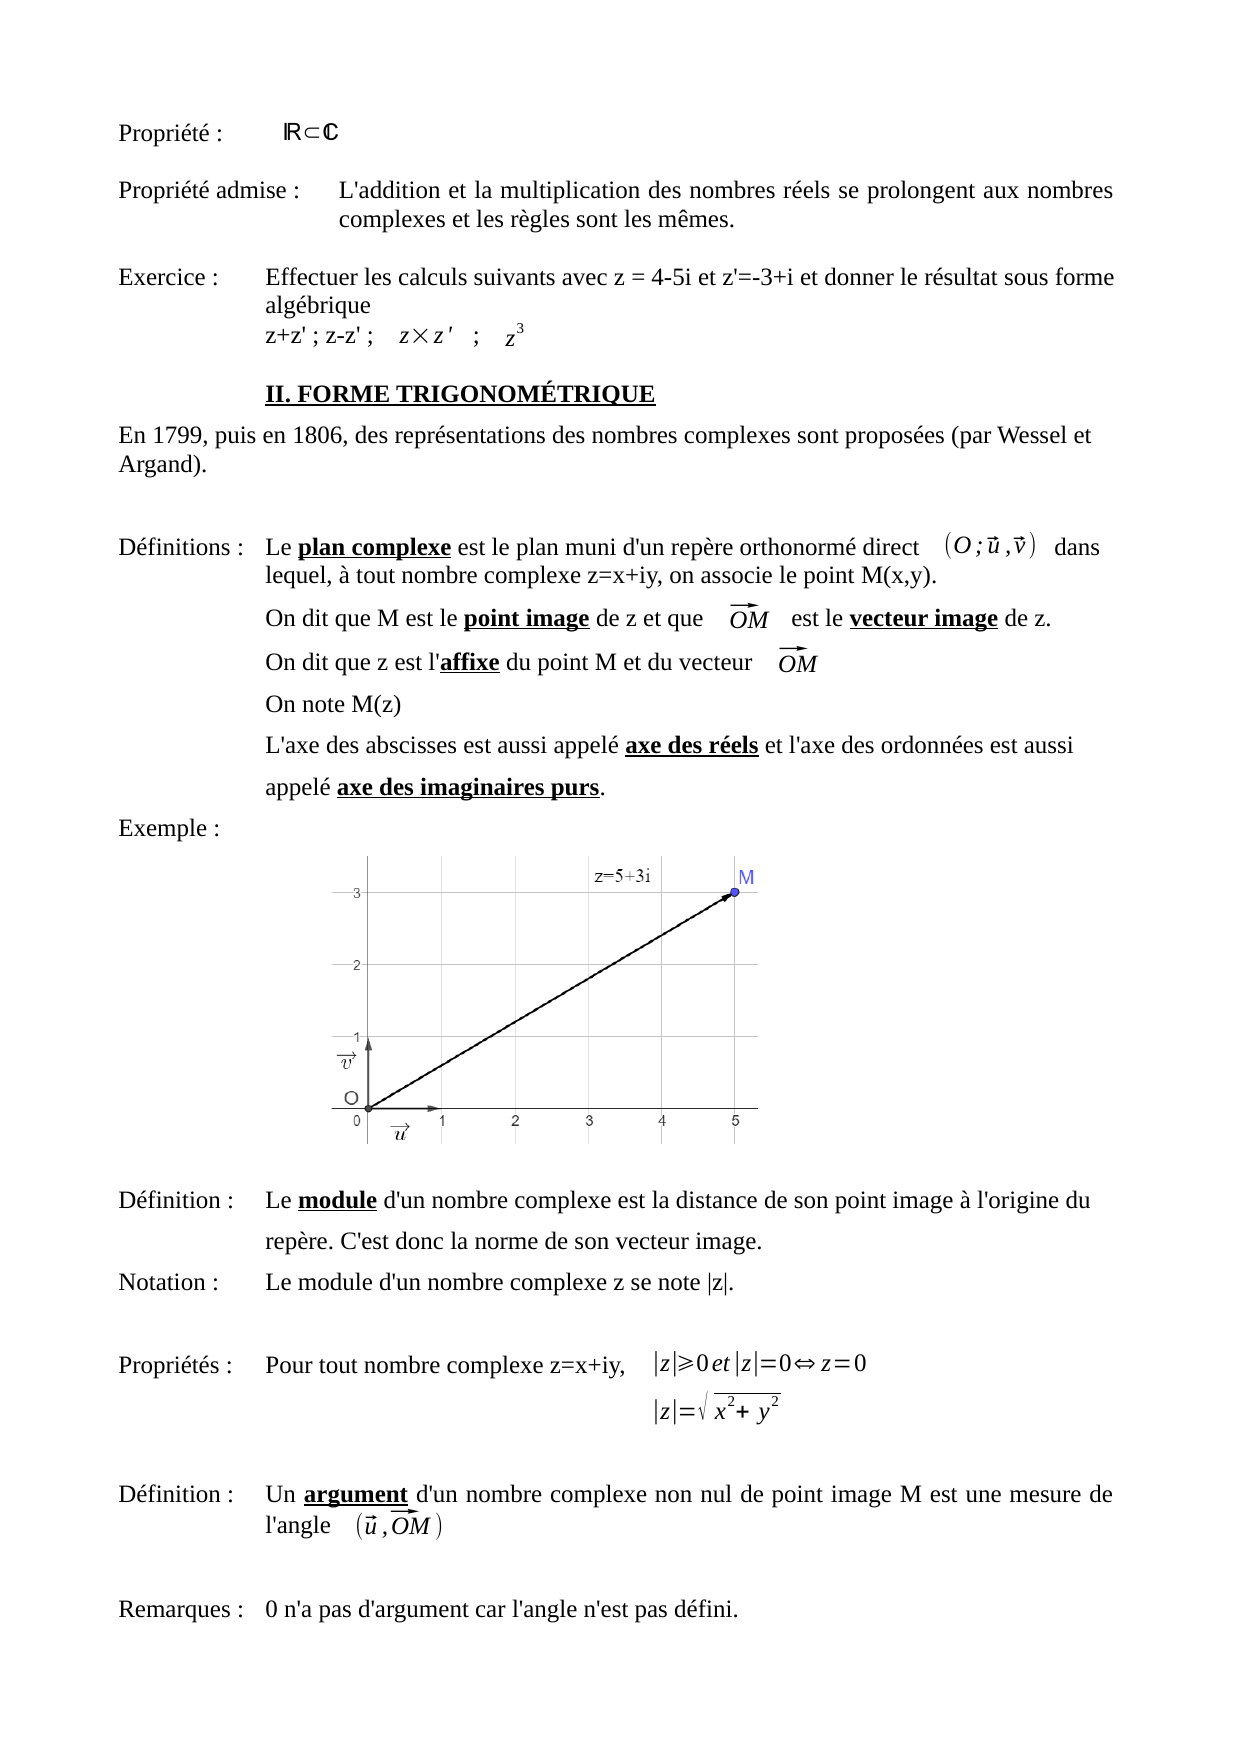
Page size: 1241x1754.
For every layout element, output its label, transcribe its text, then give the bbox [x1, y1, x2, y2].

text repère. C'est donc la norme de son vecteur image. [118, 1226, 1122, 1255]
picture [331, 856, 758, 1144]
text Propriété admise : L'addition et la multiplication des nombres réels se prolongent aux nombres complexes et les règles sont les mêmes. [118, 176, 1122, 233]
text II. FORME TRIGONOMÉTRIQUE [118, 379, 1122, 408]
text Exercice : Effectuer les calculs suivants avec z = 4-5i et z'=-3+i et donner le résultat sous forme algébrique [118, 262, 1122, 319]
text Exemple : [118, 813, 1122, 842]
text Notation : Le module d'un nombre complexe z se note |z|. [118, 1267, 1122, 1296]
text En 1799, puis en 1806, des représentations des nombres complexes sont proposées (par Wessel et Argand). [118, 421, 1122, 478]
text Propriété : [118, 118, 1122, 147]
text Propriétés : Pour tout nombre complexe z=x+iy, [118, 1350, 1122, 1378]
text Définitions : Le plan complexe est le plan muni d'un repère orthonormé direct dans lequel, à tout nombre complexe z=x+iy, on associe le point M(x,y). [118, 532, 1122, 589]
text On dit que z est l'affixe du point M et du vecteur [118, 646, 1122, 677]
text On dit que M est le point image de z et que est le vecteur image de z. [118, 602, 1122, 633]
text z+z' ; z-z' ; ; [118, 319, 1122, 351]
text On note M(z) [118, 689, 1122, 718]
text appelé axe des imaginaires purs. [118, 772, 1122, 800]
text L'axe des abscisses est aussi appelé axe des réels et l'axe des ordonnées est aussi [118, 730, 1122, 759]
text Remarques : 0 n'a pas d'argument car l'angle n'est pas défini. [118, 1594, 1122, 1623]
text Définition : Un argument d'un nombre complexe non nul de point image M est une mesure de l'angle [118, 1479, 1122, 1540]
text Définition : Le module d'un nombre complexe est la distance de son point image à l'origine du [118, 1185, 1122, 1213]
